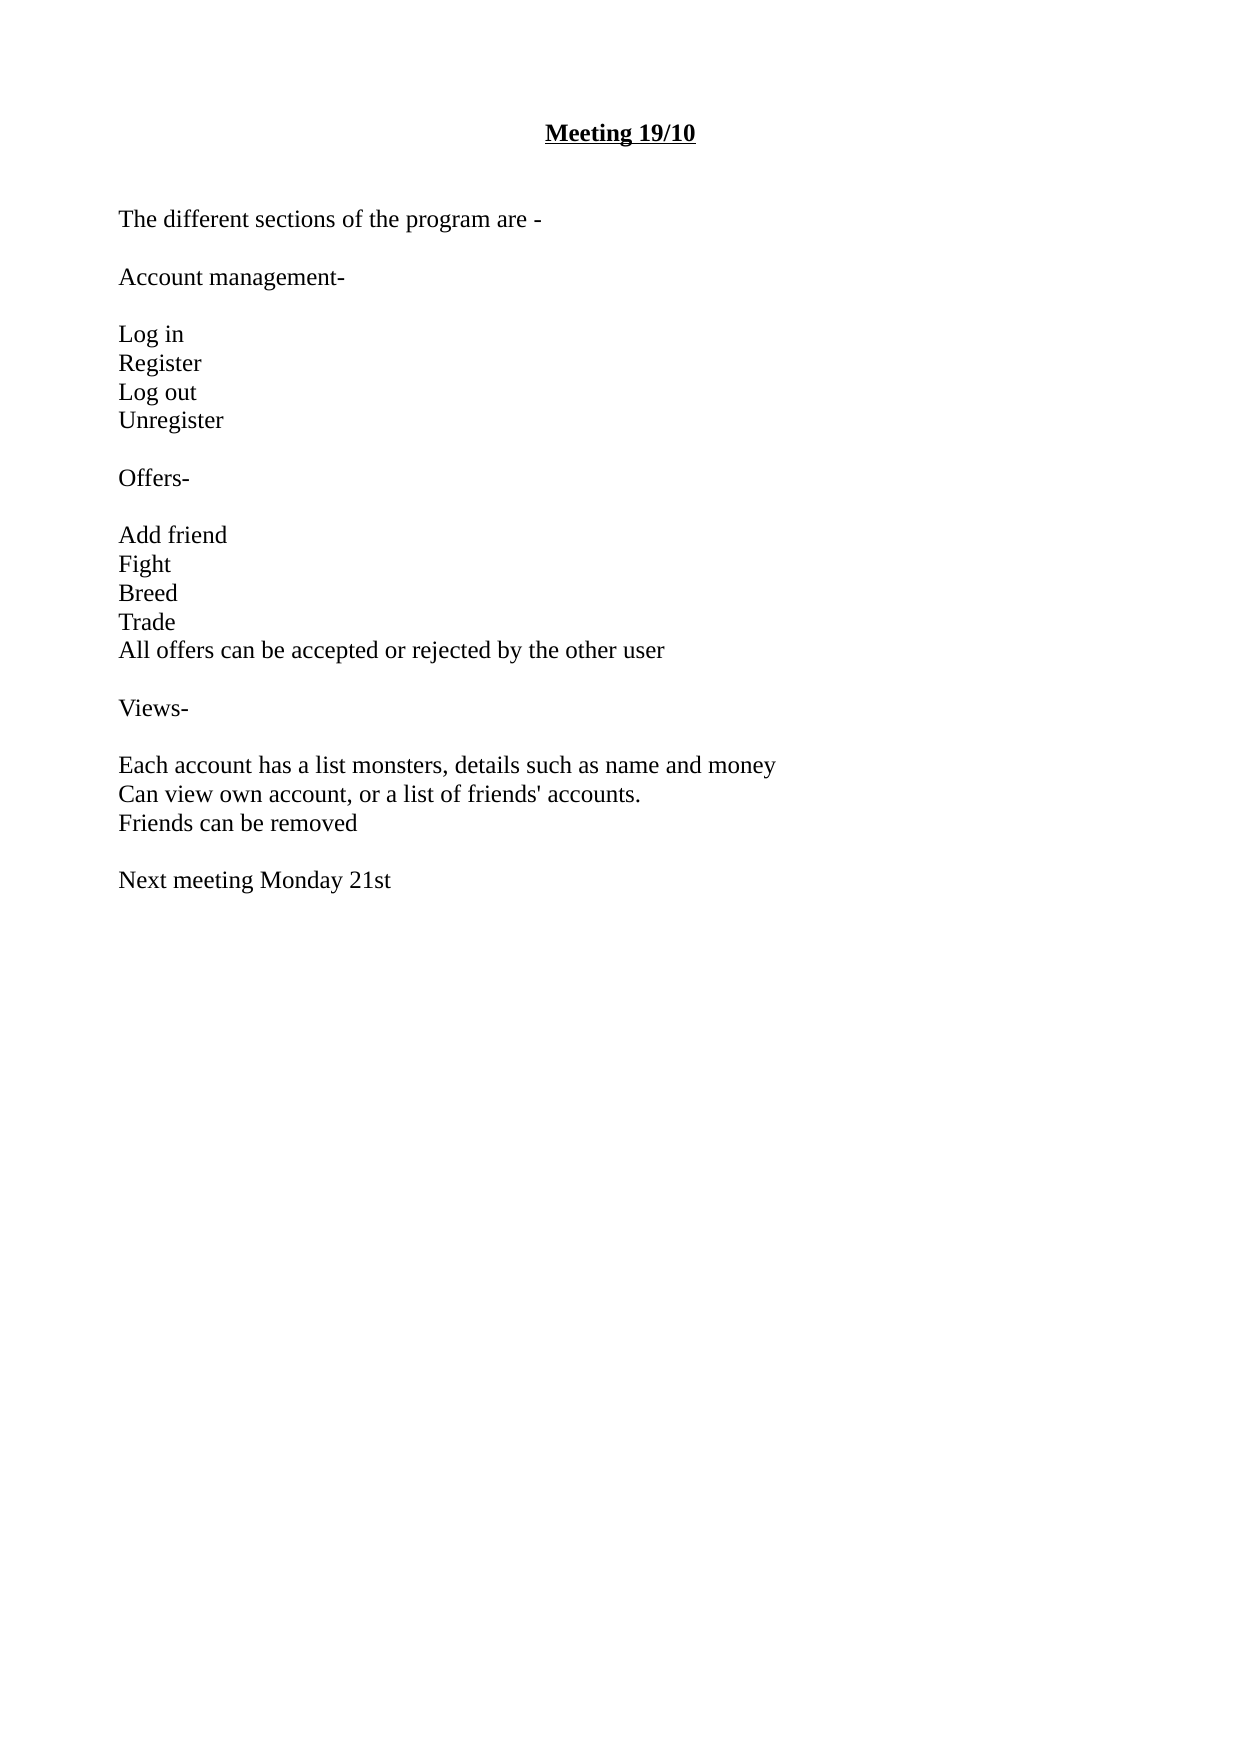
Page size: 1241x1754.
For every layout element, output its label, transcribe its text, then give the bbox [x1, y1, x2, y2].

text Register [118, 348, 1122, 377]
text Account management- [118, 262, 1122, 291]
text Log in [118, 319, 1122, 348]
text Friends can be removed [118, 808, 1122, 837]
text Views- [118, 693, 1122, 722]
text Meeting 19/10 [118, 118, 1122, 147]
text Trade [118, 607, 1122, 636]
text The different sections of the program are - [118, 204, 1122, 233]
text Each account has a list monsters, details such as name and money [118, 751, 1122, 779]
text Fight [118, 549, 1122, 578]
text All offers can be accepted or rejected by the other user [118, 636, 1122, 664]
text Add friend [118, 521, 1122, 549]
text Offers- [118, 463, 1122, 492]
text Next meeting Monday 21st [118, 866, 1122, 894]
text Unregister [118, 406, 1122, 434]
text Can view own account, or a list of friends' accounts. [118, 779, 1122, 808]
text Breed [118, 578, 1122, 607]
text Log out [118, 377, 1122, 406]
